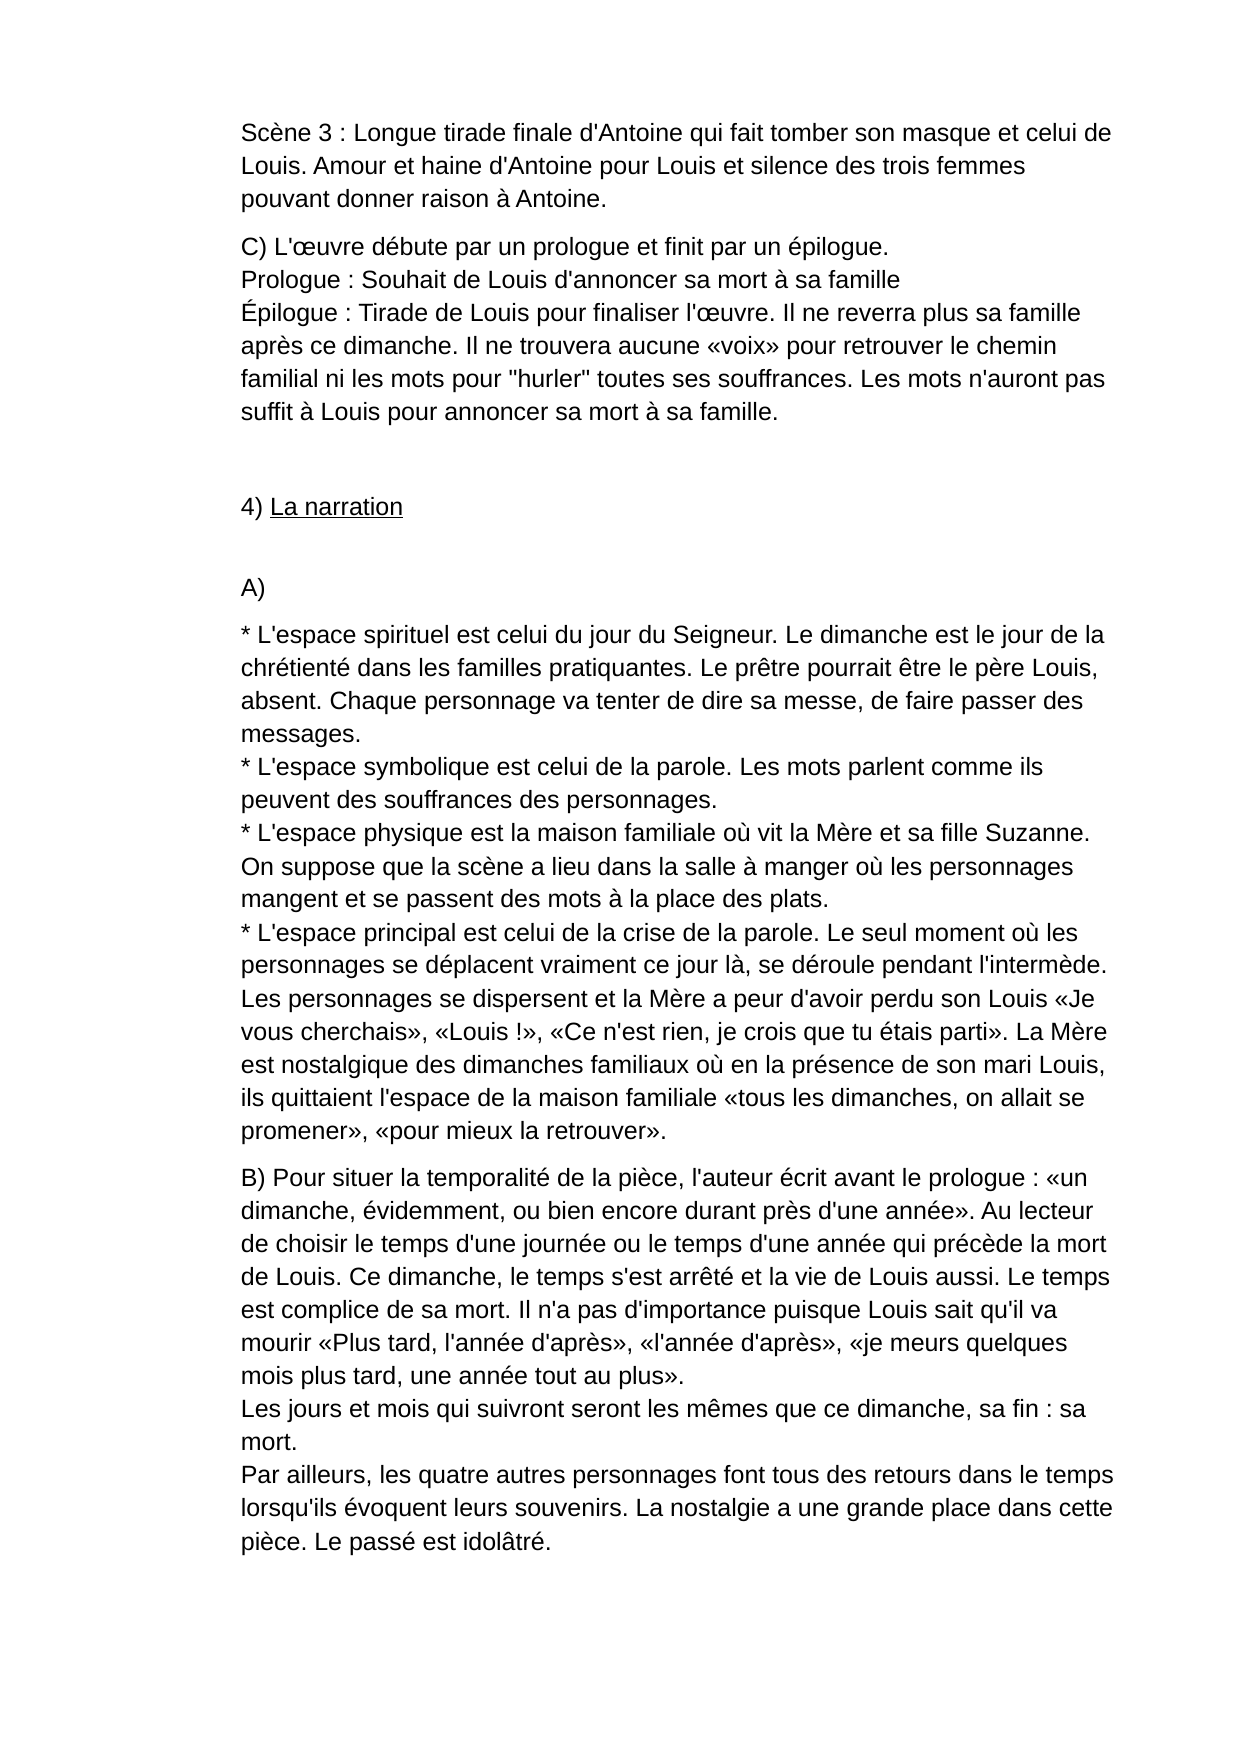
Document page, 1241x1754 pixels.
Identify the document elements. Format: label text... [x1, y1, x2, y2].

text Scène 3 : Longue tirade finale d'Antoine qui fait tomber son masque et celui de Louis. Amour et haine d'Antoine pour Louis et silence des trois femmes pouvant donner raison à Antoine. [241, 118, 1122, 213]
text * L'espace spirituel est celui du jour du Seigneur. Le dimanche est le jour de la chrétienté dans les familles pratiquantes. Le prêtre pourrait être le père Louis, absent. Chaque personnage va tenter de dire sa messe, de faire passer des messages. * L'espace symbolique est celui de la parole. Les mots parlent comme ils peuvent des souffrances des personnages. * L'espace physique est la maison familiale où vit la Mère et sa fille Suzanne. On suppose que la scène a lieu dans la salle à manger où les personnages mangent et se passent des mots à la place des plats. * L'espace principal est celui de la crise de la parole. Le seul moment où les personnages se déplacent vraiment ce jour là, se déroule pendant l'intermède. Les personnages se dispersent et la Mère a peur d'avoir perdu son Louis «Je vous cherchais», «Louis !», «Ce n'est rien, je crois que tu étais parti». La Mère est nostalgique des dimanches familiaux où en la présence de son mari Louis, ils quittaient l'espace de la maison familiale «tous les dimanches, on allait se promener», «pour mieux la retrouver». [241, 620, 1122, 1144]
text C) L'œuvre débute par un prologue et finit par un épilogue. Prologue : Souhait de Louis d'annoncer sa mort à sa famille Épilogue : Tirade de Louis pour finaliser l'œuvre. Il ne reverra plus sa famille après ce dimanche. Il ne trouvera aucune «voix» pour retrouver le chemin familial ni les mots pour "hurler" toutes ses souffrances. Les mots n'auront pas suffit à Louis pour annoncer sa mort à sa famille. [241, 232, 1122, 426]
text A) [241, 540, 1122, 601]
text 4) La narration [241, 492, 1122, 521]
text B) Pour situer la temporalité de la pièce, l'auteur écrit avant le prologue : «un dimanche, évidemment, ou bien encore durant près d'une année». Au lecteur de choisir le temps d'une journée ou le temps d'une année qui précède la mort de Louis. Ce dimanche, le temps s'est arrêté et la vie de Louis aussi. Le temps est complice de sa mort. Il n'a pas d'importance puisque Louis sait qu'il va mourir «Plus tard, l'année d'après», «l'année d'après», «je meurs quelques mois plus tard, une année tout au plus». Les jours et mois qui suivront seront les mêmes que ce dimanche, sa fin : sa mort. Par ailleurs, les quatre autres personnages font tous des retours dans le temps lorsqu'ils évoquent leurs souvenirs. La nostalgie a une grande place dans cette pièce. Le passé est idolâtré. [241, 1163, 1122, 1588]
